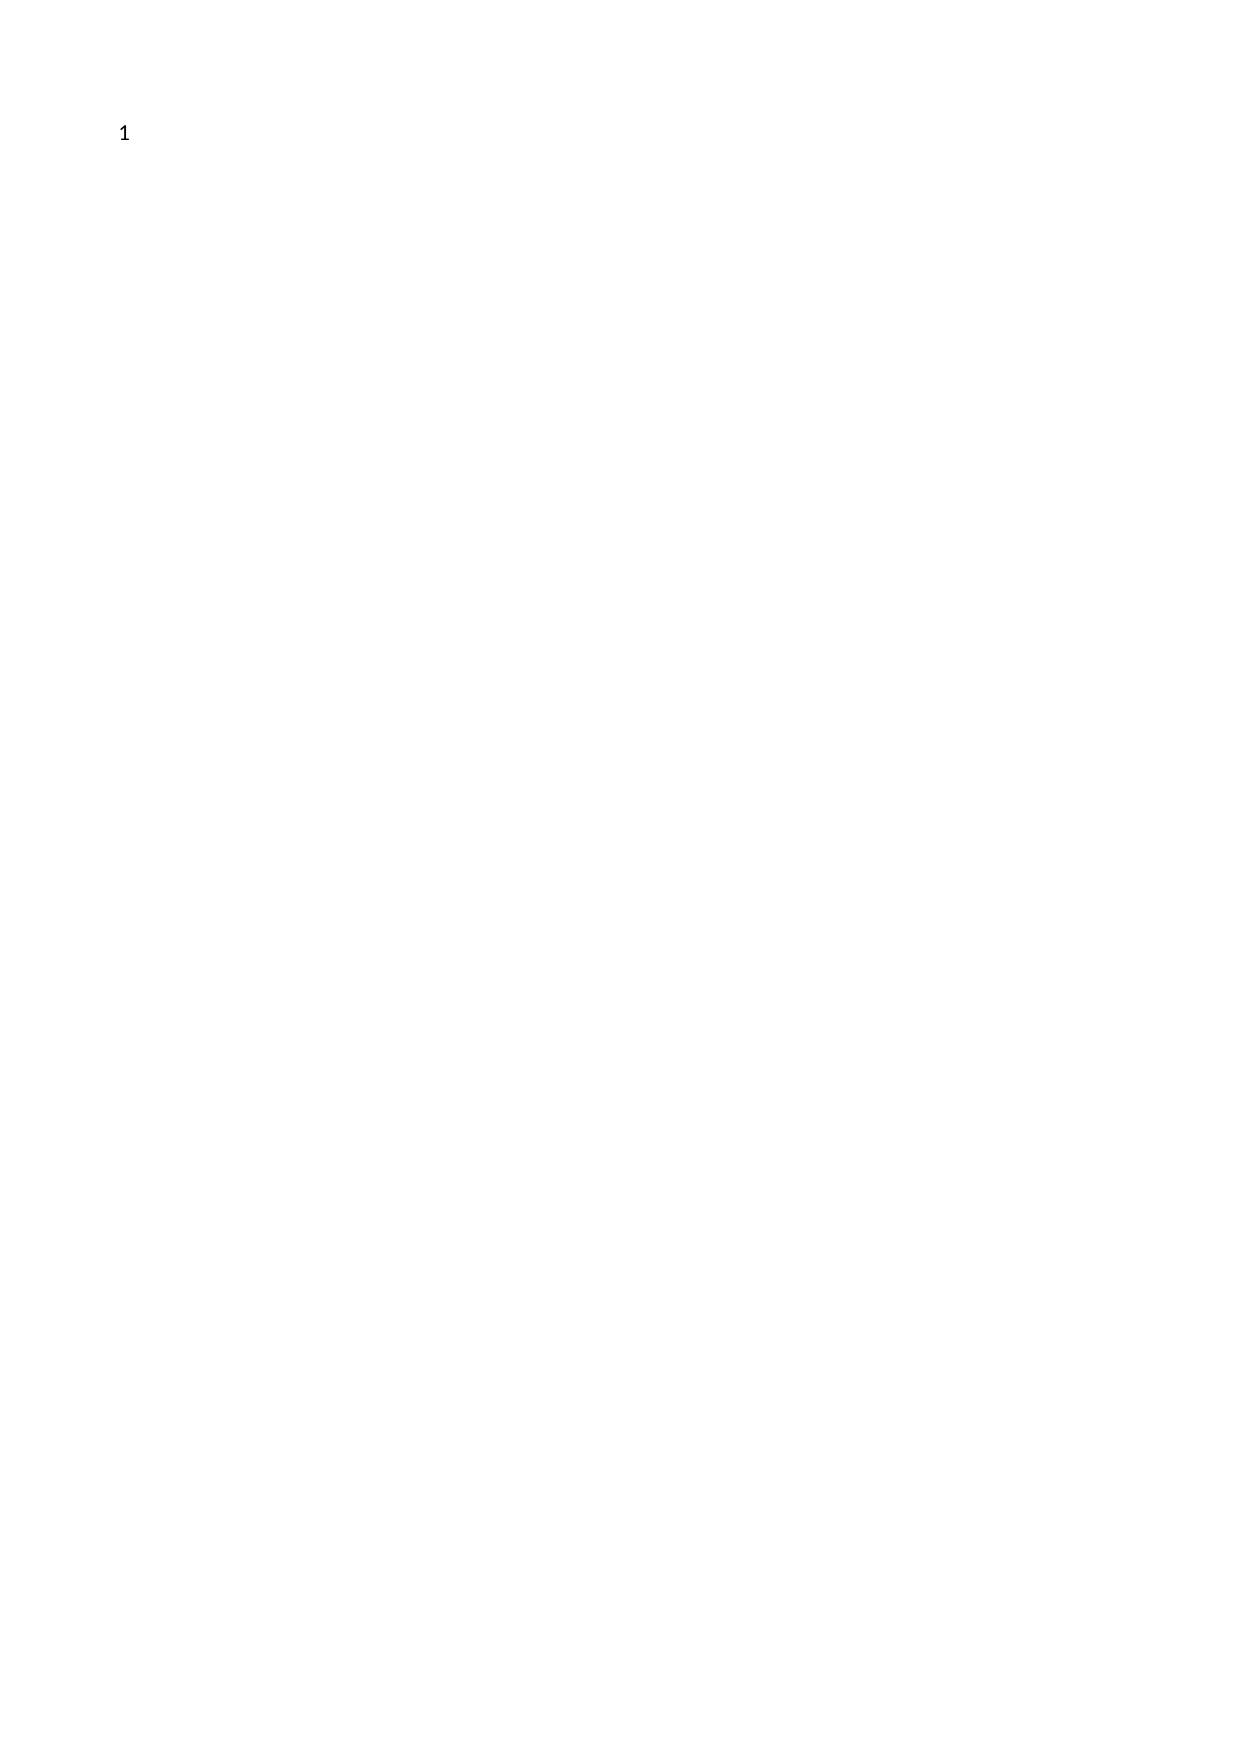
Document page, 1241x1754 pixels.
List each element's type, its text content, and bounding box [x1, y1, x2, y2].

text 1 [118, 118, 1122, 146]
